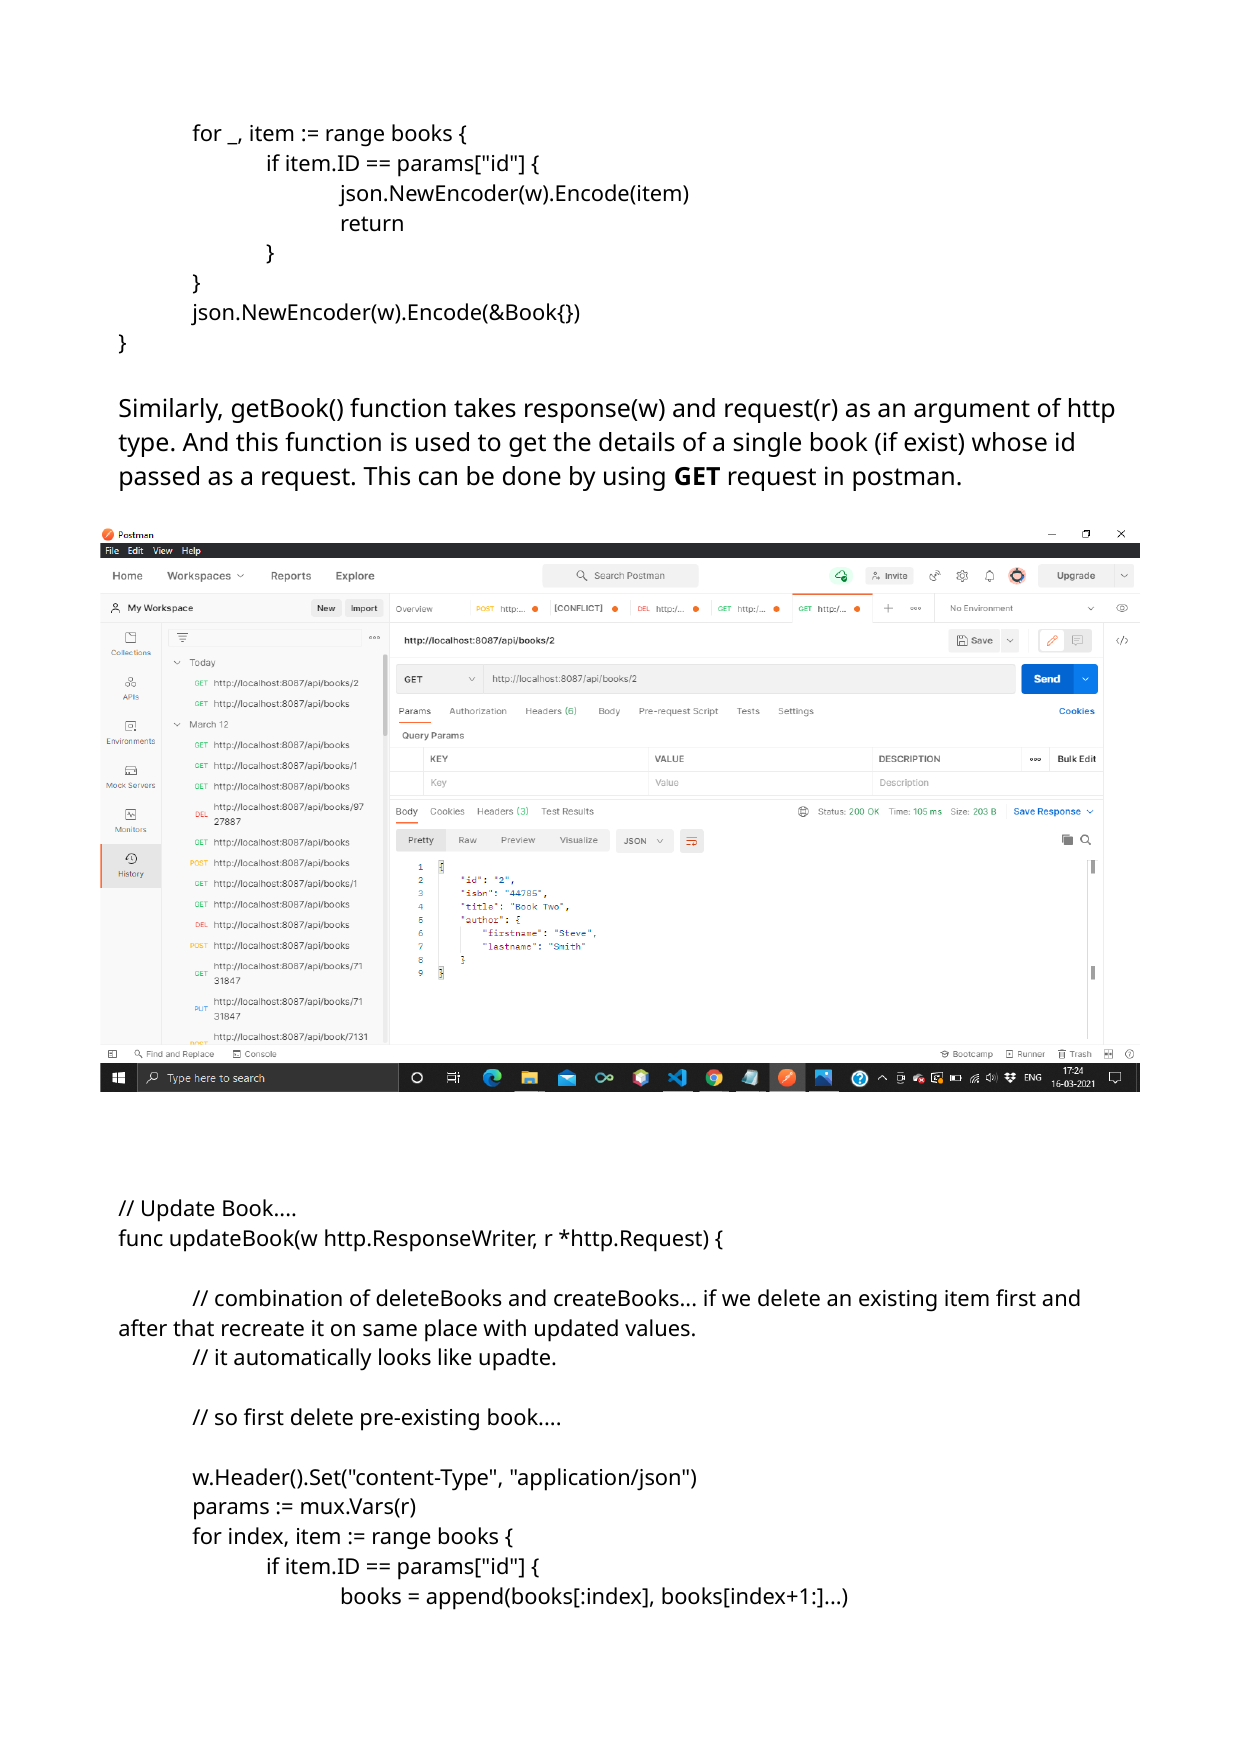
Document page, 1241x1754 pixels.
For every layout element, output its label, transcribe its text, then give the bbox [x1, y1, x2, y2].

text for index, item := range books { [118, 1521, 1122, 1551]
text if item.ID == params["id"] { [118, 1551, 1122, 1581]
text // combination of deleteBooks and createBooks... if we delete an existing item first and after that recreate it on same place with updated values. [118, 1283, 1122, 1342]
text w.Header().Set("content-Type", "application/json") [118, 1461, 1122, 1491]
text // so first delete pre-existing book.... [118, 1402, 1122, 1432]
text for _, item := range books { [118, 118, 1122, 148]
text params := mux.Vars(r) [118, 1491, 1122, 1521]
text // it automatically looks like upadte. [118, 1342, 1122, 1372]
text } [118, 237, 1122, 267]
text func updateBook(w http.ResponseWriter, r *http.Request) { [118, 1223, 1122, 1253]
text json.NewEncoder(w).Encode(&Book{}) [118, 297, 1122, 327]
text } [118, 327, 1122, 356]
text } [118, 267, 1122, 297]
text return [118, 207, 1122, 237]
text json.NewEncoder(w).Encode(item) [118, 178, 1122, 207]
text // Update Book.... [118, 1193, 1122, 1223]
text Similarly, getBook() function takes response(w) and request(r) as an argument of http type. And this function is used to get the details of a single book (if exist) whose id passed as a request. This can be done by using GET request in postman. [118, 391, 1122, 493]
text if item.ID == params["id"] { [118, 148, 1122, 178]
picture [100, 526, 1140, 1092]
text books = append(books[:index], books[index+1:]...) [118, 1581, 1122, 1610]
